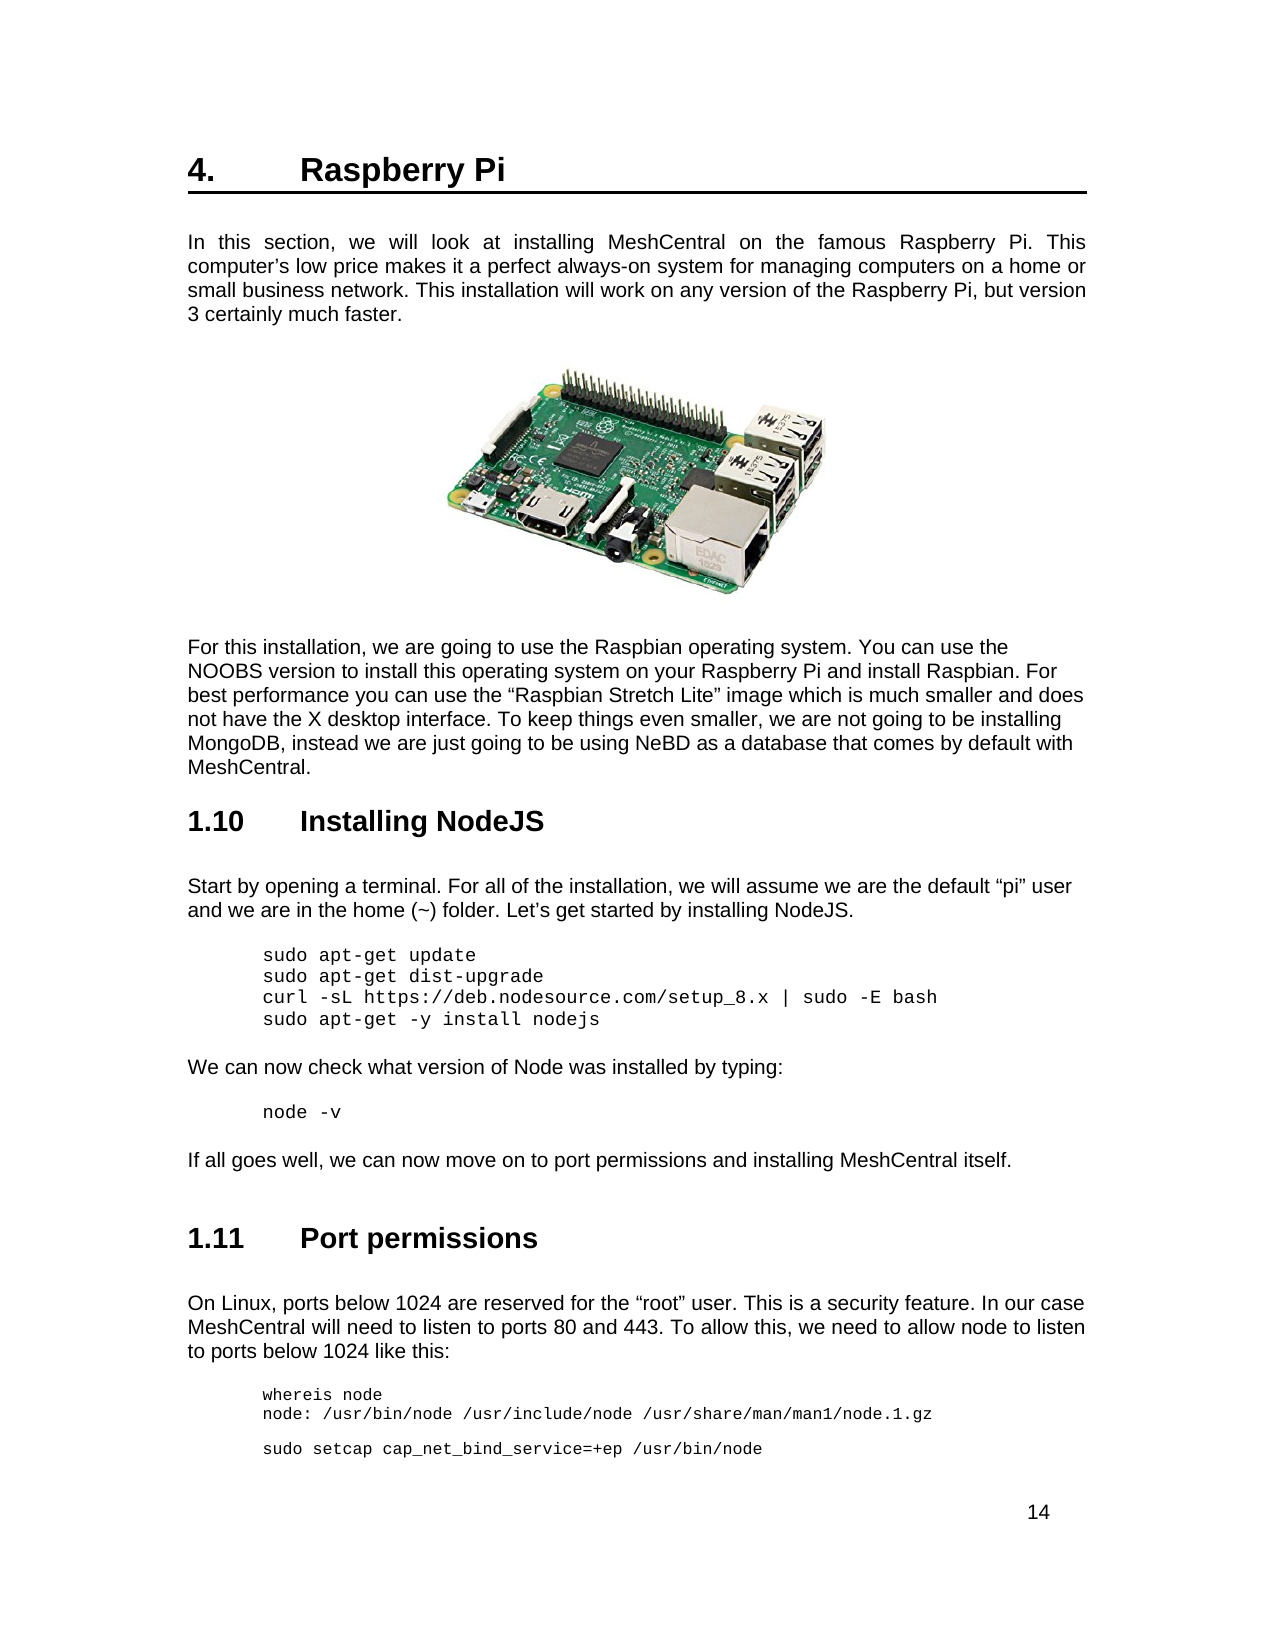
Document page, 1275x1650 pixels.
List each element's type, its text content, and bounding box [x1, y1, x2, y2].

subtitle Raspberry Pi [187, 150, 1087, 194]
text curl -sL https://deb.nodesource.com/setup_8.x | sudo -E bash [262, 988, 1087, 1009]
text sudo apt-get update [262, 946, 1087, 967]
subtitle Installing NodeJS [187, 804, 1087, 837]
text Start by opening a terminal. For all of the installation, we will assume we are the default “pi” user and we are in the home (~) folder. Let’s get started by installing NodeJS. [187, 874, 1087, 922]
text In this section, we will look at installing MeshCentral on the famous Raspberry Pi. This computer’s low price makes it a perfect always-on system for managing computers on a home or small business network. This installation will work on any version of the Raspberry Pi, but version 3 certainly much faster. [187, 230, 1087, 326]
text We can now check what version of Node was installed by typing: [187, 1055, 1087, 1079]
text sudo setcap cap_net_bind_service=+ep /usr/bin/node [262, 1441, 1087, 1460]
text sudo apt-get dist-upgrade [262, 967, 1087, 988]
text sudo apt-get -y install nodejs [262, 1009, 1087, 1031]
text whereis node [262, 1387, 1087, 1405]
text node -v [187, 1103, 1087, 1124]
text On Linux, ports below 1024 are reserved for the “root” user. This is a security feature. In our case MeshCentral will need to listen to ports 80 and 443. To allow this, we need to allow node to listen to ports below 1024 like this: [187, 1291, 1087, 1363]
text For this installation, we are going to use the Raspbian operating system. You can use the NOOBS version to install this operating system on your Raspberry Pi and install Raspbian. For best performance you can use the “Raspbian Stretch Lite” image which is much smaller and does not have the X desktop interface. To keep things even smaller, we are not going to be installing MongoDB, instead we are just going to be using NeBD as a database that comes by default with MeshCentral. [187, 635, 1087, 779]
subtitle Port permissions [187, 1221, 1087, 1254]
text If all goes well, we can now move on to port permissions and installing MeshCentral itself. [187, 1148, 1087, 1172]
text node: /usr/bin/node /usr/include/node /usr/share/man/man1/node.1.gz [262, 1405, 1087, 1424]
